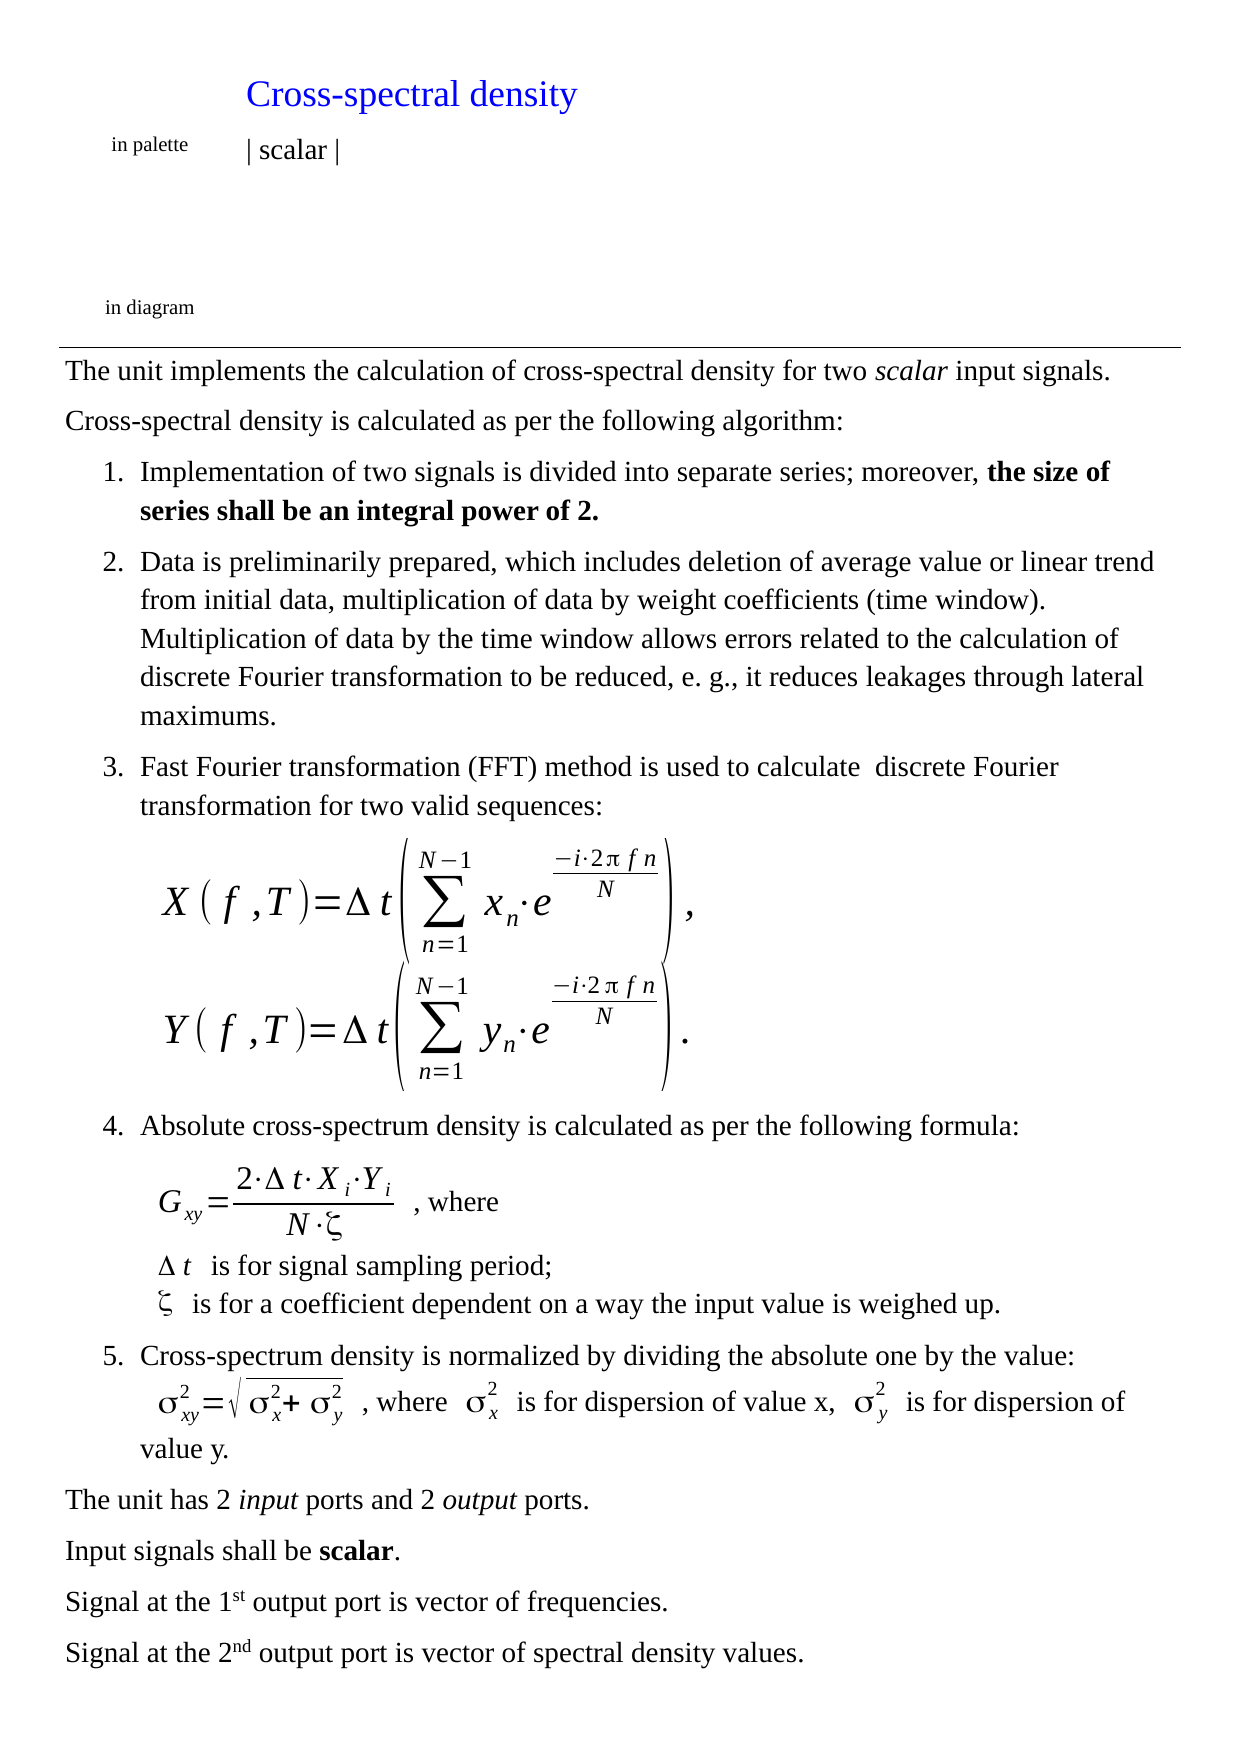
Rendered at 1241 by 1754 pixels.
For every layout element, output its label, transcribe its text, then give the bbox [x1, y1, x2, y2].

table_header [59, 59, 240, 127]
table_cell The unit implements the calculation of cross-spectral density for two scalar input signals. Cross-spectral density is calculated as per the following algorithm: Implementation of two signals is divided into separate series; moreover, the size of series shall be an integral power of 2. Data is preliminarily prepared, which includes deletion of average value or linear trend from initial data, multiplication of data by weight coefficients (time window). Multiplication of data by the time window allows errors related to the calculation of discrete Fourier transformation to be reduced, e. g., it reduces leakages through lateral maximums. Fast Fourier transformation (FFT) method is used to calculate discrete Fourier transformation for two valid sequences: Absolute cross-spectrum density is calculated as per the following formula: , where is for signal sampling period; is for a coefficient dependent on a way the input value is weighed up. Cross-spectrum density is normalized by dividing the absolute one by the value: , whereis for dispersion of value x,is for dispersion of value у. The unit has 2 input ports and 2 output ports. Input signals shall be scalar. Signal at the 1st output port is vector of frequencies. Signal at the 2nd output port is vector of spectral density values. Dimensions of signal outputs are the same and equal to , where N is for size of series. Properties: Size of series – value of this property determines the size of series in sampling. The size of series shall be an integral power of 2. Calculation over the whole sampling (Yes or No) – if this property is No, then the cross-spectral density will be calculated by separate series. If the property is Yes, then the cross-spectral density will be calculated against an unlimited number of values; results of the calculation will be averaged for all series. Sampling period – the value of this property determines the duration of a time interval between two subsequent read-outs of signal values at the unit input. If this property is 0 (zero), then the read-out is running with the period equal to the step of integration. Delete linear trend (Yes or No) – if this property is Yes, then linear trends will be preliminarily subtracted from the array of accumulated input signal values. Window type (Rectangular, Hanna, Welch, Parzen). Window type represents a method of calculation for weight coefficients along with preliminary data processing. If window type is Rectangular, then weight coefficients are equal to one. Output (Absolute Spectrum, Normalized Spectrum, Phase Displacement Angle). Option name determines the type of spectral density calculated by the unit. If Absolute Spectrum option is selected, then absolute spectral density is displayed. If Normalized Spectrum option is selected, then normalized spectral density is displayed (normalized for the square root from a product of analyzed signals dispersion). If Phase Displacement Angle option is selected, then phase displacement value calculated as per the following formula will be displayed: [59, 348, 1181, 1687]
table_cell [240, 184, 1181, 289]
table_cell in diagram [59, 289, 240, 347]
table_header Cross-spectral density [240, 59, 1181, 127]
table_cell | scalar | [240, 127, 1181, 184]
table_cell in palette [59, 127, 240, 184]
table_cell [59, 184, 240, 289]
table_cell [240, 289, 1181, 347]
